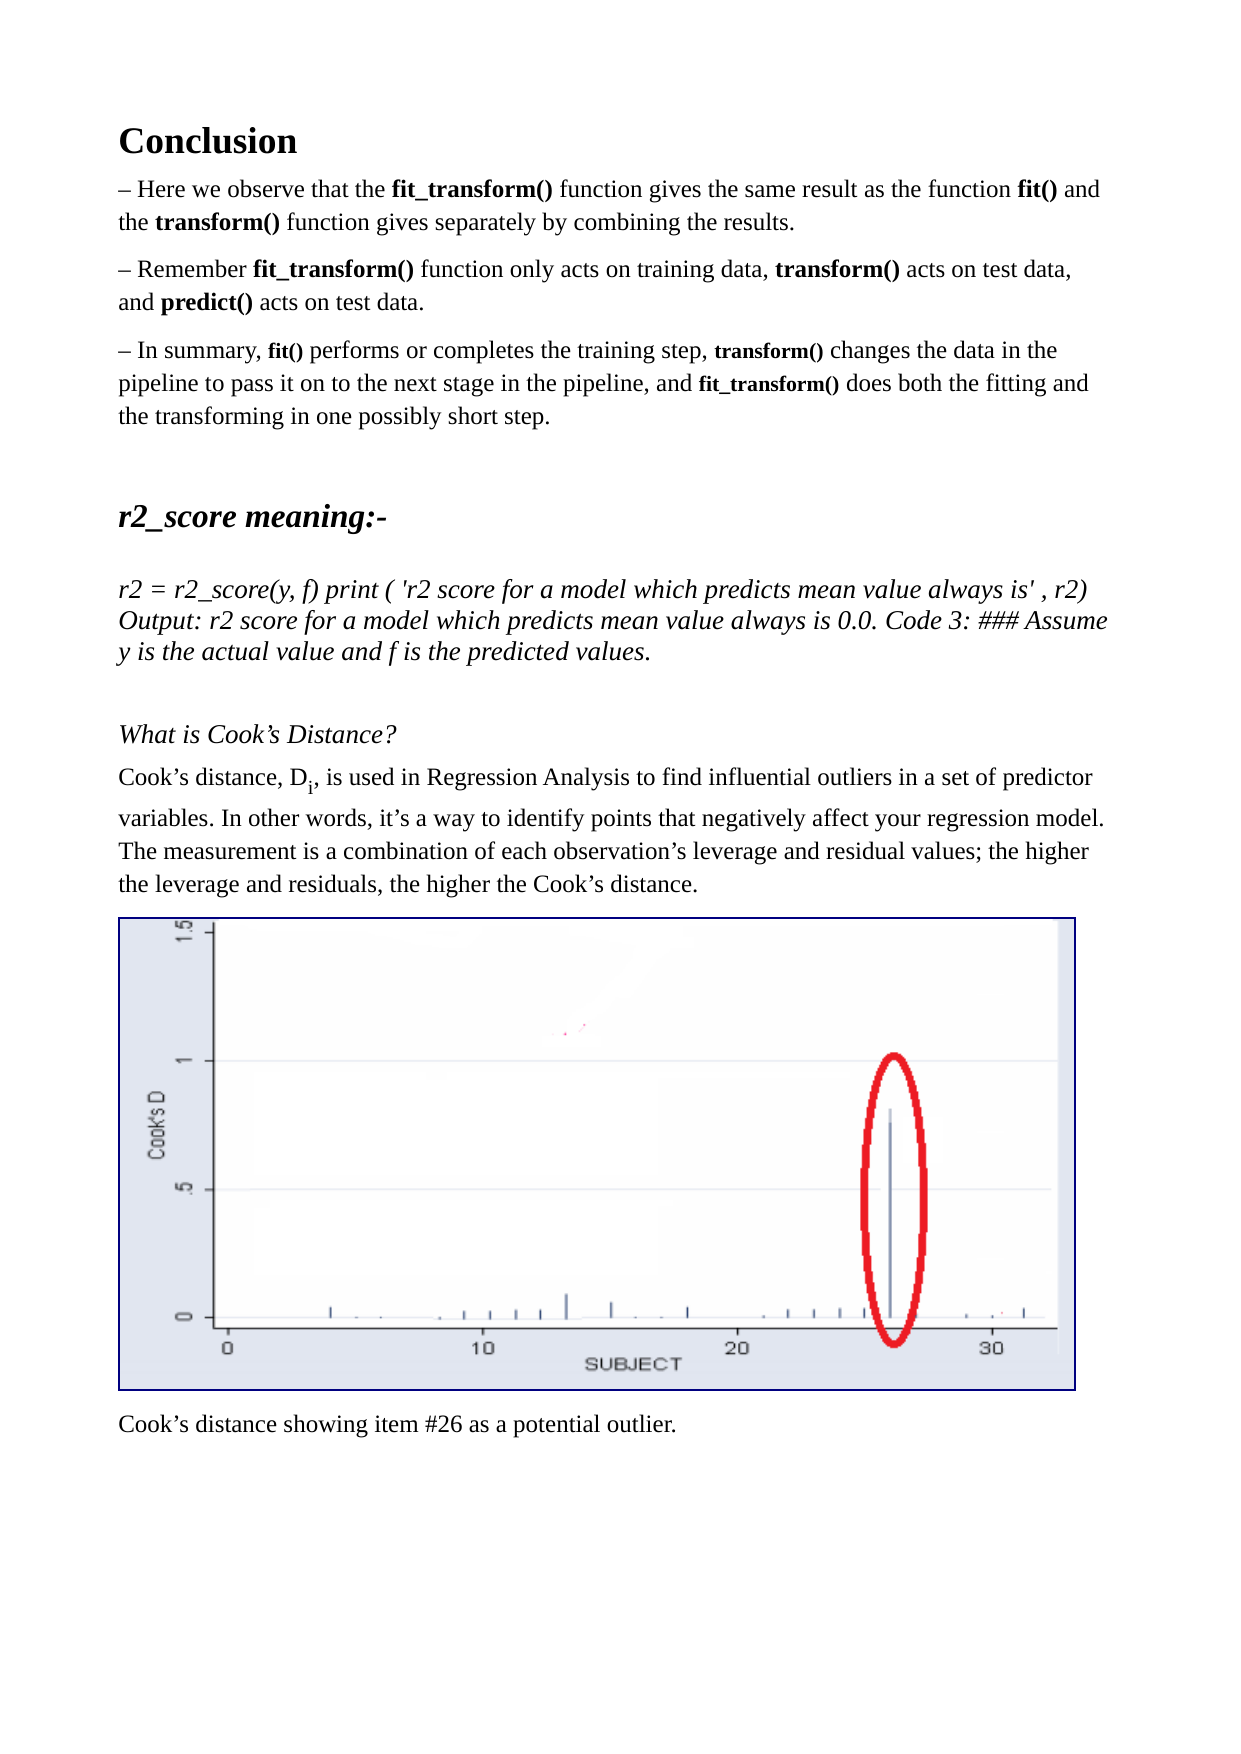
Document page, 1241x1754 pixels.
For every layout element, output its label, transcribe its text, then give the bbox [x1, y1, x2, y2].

picture [120, 919, 1074, 1389]
text Cook’s distance, Di, is used in Regression Analysis to find influential outliers in a set of predictor variables. In other words, it’s a way to identify points that negatively affect your regression model. The measurement is a combination of each observation’s leverage and residual values; the higher the leverage and residuals, the higher the Cook’s distance. [118, 762, 1122, 898]
text – Remember fit_transform() function only acts on training data, transform() acts on test data, and predict() acts on test data. [118, 254, 1122, 316]
text r2_score meaning:- [118, 496, 1122, 534]
text – In summary, fit() performs or completes the training step, transform() changes the data in the pipeline to pass it on to the next stage in the pipeline, and fit_transform() does both the fitting and the transforming in one possibly short step. [118, 335, 1122, 430]
text r2 = r2_score(y, f) print ( 'r2 score for a model which predicts mean value always is' , r2) Output: r2 score for a model which predicts mean value always is 0.0. Code 3: ### Assume y is the actual value and f is the predicted values. [118, 573, 1122, 666]
subtitle Conclusion [118, 118, 1122, 161]
text – Here we observe that the fit_transform() function gives the same result as the function fit() and the transform() function gives separately by combining the results. [118, 174, 1122, 236]
subtitle What is Cook’s Distance? [118, 718, 1122, 749]
text Cook’s distance showing item #26 as a potential outlier. [118, 1409, 1122, 1438]
